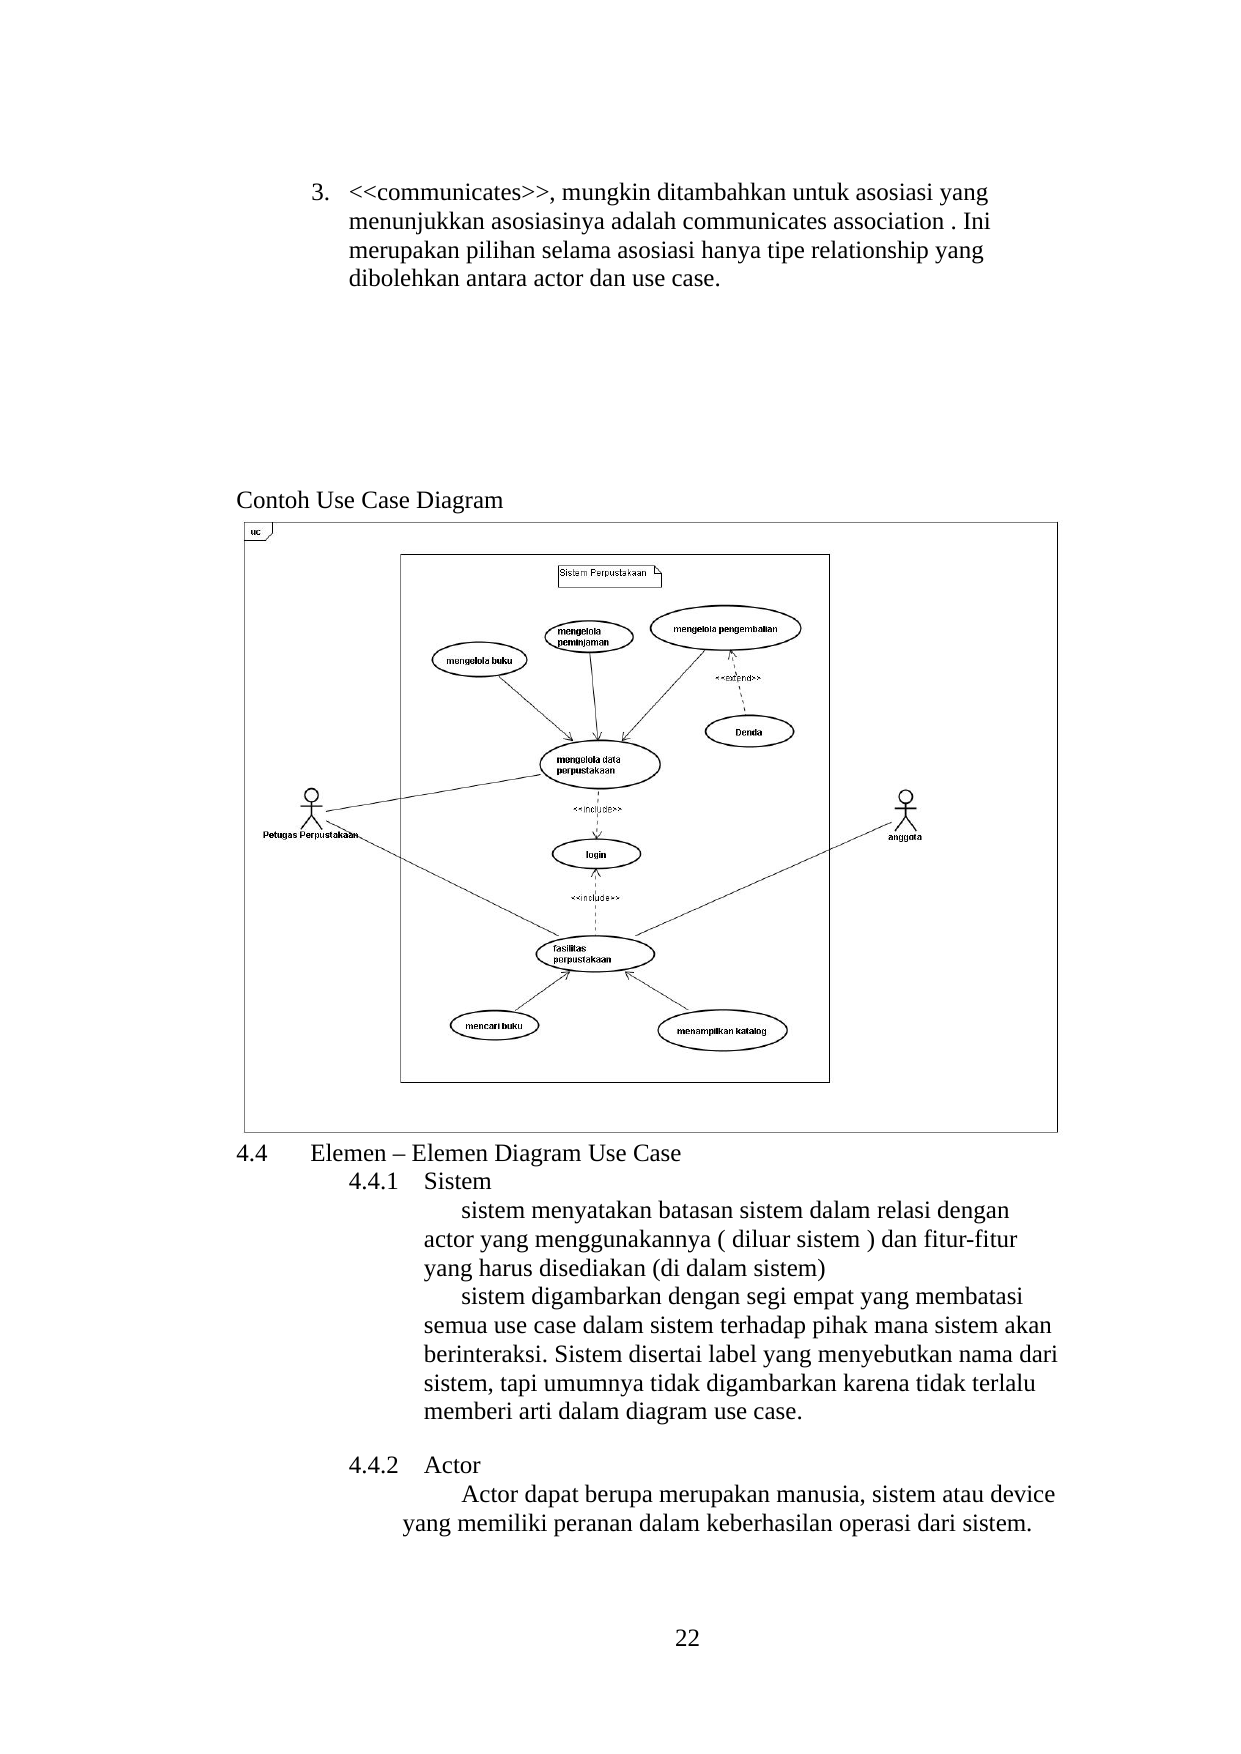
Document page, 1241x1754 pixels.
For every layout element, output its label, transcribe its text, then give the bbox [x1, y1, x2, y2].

subtitle Actor [349, 1450, 1063, 1479]
text Actor dapat berupa merupakan manusia, sistem atau device yang memiliki peranan dalam keberhasilan operasi dari sistem. [402, 1479, 1063, 1536]
list sistem menyatakan batasan sistem dalam relasi dengan actor yang menggunakannya ( diluar sistem ) dan fitur-fitur yang harus disediakan (di dalam sistem) [424, 1195, 1063, 1281]
picture [236, 514, 1063, 1138]
subtitle Elemen – Elemen Diagram Use Case [236, 1138, 1063, 1166]
list sistem digambarkan dengan segi empat yang membatasi semua use case dalam sistem terhadap pihak mana sistem akan berinteraksi. Sistem disertai label yang menyebutkan nama dari sistem, tapi umumnya tidak digambarkan karena tidak terlalu memberi arti dalam diagram use case. [424, 1281, 1063, 1425]
subtitle Sistem [349, 1166, 1063, 1195]
list <<communicates>>, mungkin ditambahkan untuk asosiasi yang menunjukkan asosiasinya adalah communicates association . Ini merupakan pilihan selama asosiasi hanya tipe relationship yang dibolehkan antara actor dan use case. [311, 177, 1063, 292]
text Contoh Use Case Diagram [236, 486, 1063, 514]
